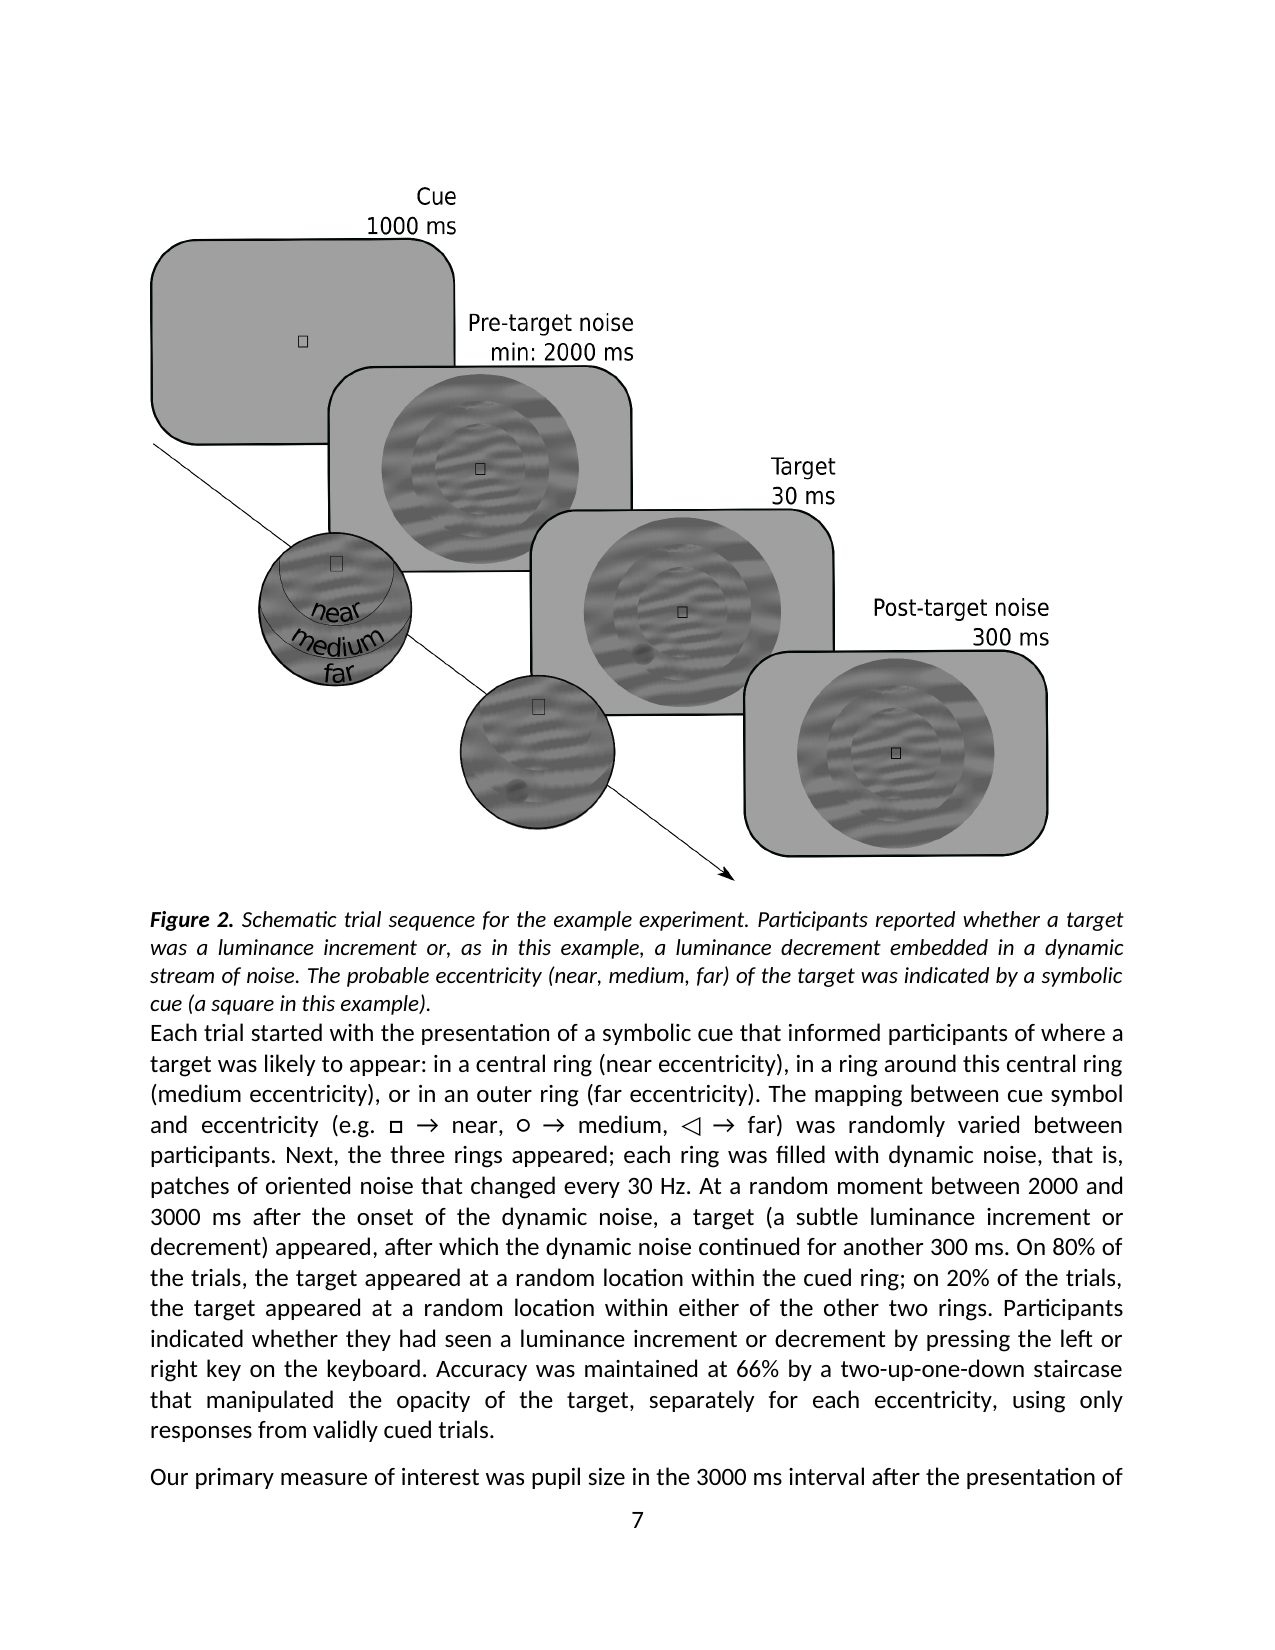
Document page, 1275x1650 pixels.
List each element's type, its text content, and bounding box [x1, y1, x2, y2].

text Our primary measure of interest was pupil size in the 3000 ms interval after the presentation of [150, 1462, 1125, 1492]
picture [150, 180, 1125, 881]
text Each trial started with the presentation of a symbolic cue that informed participants of where a target was likely to appear: in a central ring (near eccentricity), in a ring around this central ring (medium eccentricity), or in an outer ring (far eccentricity). The mapping between cue symbol and eccentricity (e.g. □ → near, ○ → medium, ◁ → far) was randomly varied between participants. Next, the three rings appeared; each ring was filled with dynamic noise, that is, patches of oriented noise that changed every 30 Hz. At a random moment between 2000 and 3000 ms after the onset of the dynamic noise, a target (a subtle luminance increment or decrement) appeared, after which the dynamic noise continued for another 300 ms. On 80% of the trials, the target appeared at a random location within the cued ring; on 20% of the trials, the target appeared at a random location within either of the other two rings. Participants indicated whether they had seen a luminance increment or decrement by pressing the left or right key on the keyboard. Accuracy was maintained at 66% by a two-up-one-down staircase that manipulated the opacity of the target, separately for each eccentricity, using only responses from validly cued trials. [150, 1018, 1125, 1445]
subtitle Figure 2. Schematic trial sequence for the example experiment. Participants reported whether a target was a luminance increment or, as in this example, a luminance decrement embedded in a dynamic stream of noise. The probable eccentricity (near, medium, far) of the target was indicated by a symbolic cue (a square in this example). [150, 906, 1125, 1018]
